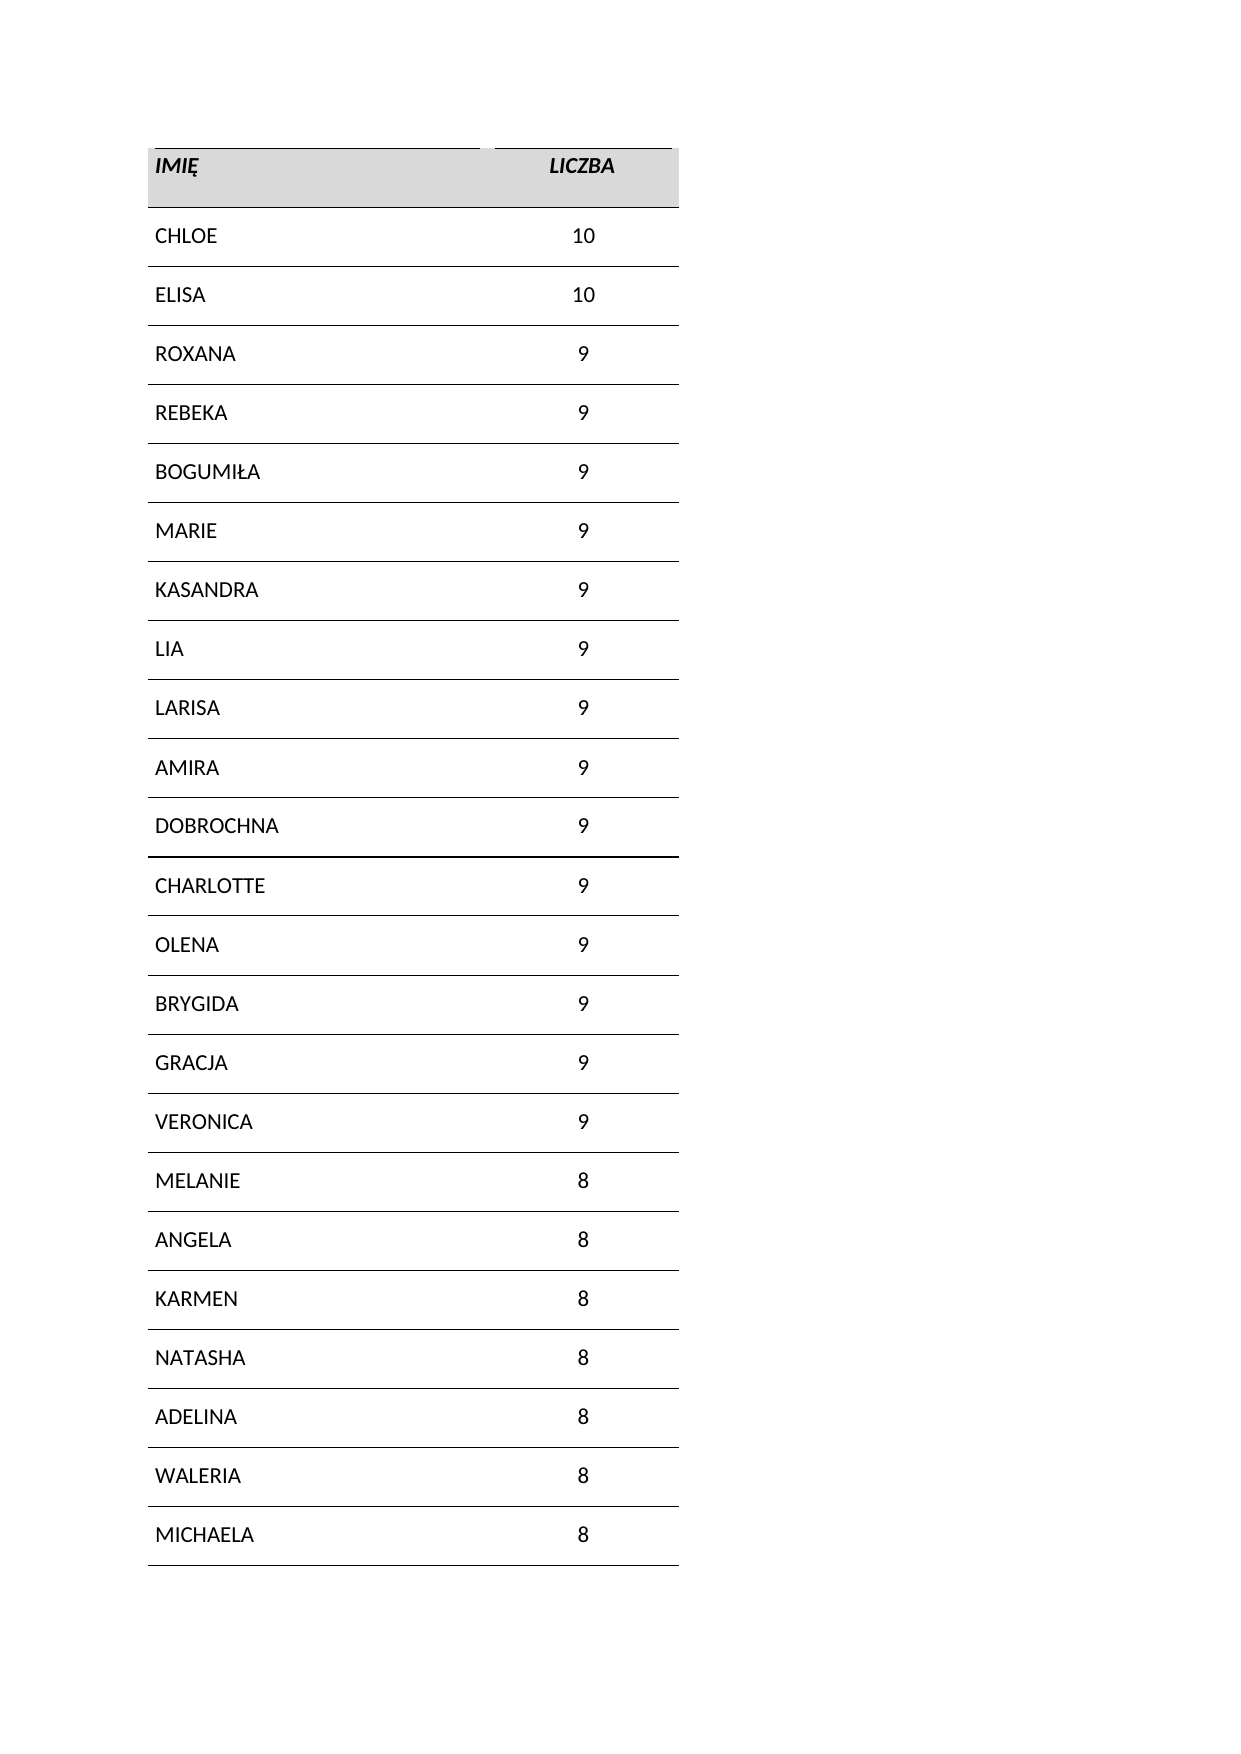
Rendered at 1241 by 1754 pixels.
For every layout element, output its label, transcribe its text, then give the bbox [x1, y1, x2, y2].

table_cell 8 [487, 1507, 679, 1565]
table_cell 9 [487, 621, 679, 679]
table_cell 9 [487, 976, 679, 1033]
table_cell DOBROCHNA [148, 798, 487, 856]
table_cell 9 [487, 444, 679, 502]
table_cell MICHAELA [148, 1507, 487, 1565]
table_cell AMIRA [148, 739, 487, 797]
table_cell VERONICA [148, 1094, 487, 1152]
table_cell 9 [487, 1035, 679, 1093]
table_cell KARMEN [148, 1271, 487, 1329]
table_cell 10 [487, 267, 679, 325]
table_cell 9 [487, 798, 679, 856]
table_cell 9 [487, 858, 679, 915]
table_cell LIA [148, 621, 487, 679]
table_cell CHARLOTTE [148, 858, 487, 915]
table_cell MELANIE [148, 1153, 487, 1211]
table_cell BRYGIDA [148, 976, 487, 1033]
table_cell 9 [487, 326, 679, 384]
table_cell ANGELA [148, 1212, 487, 1270]
table_cell NATASHA [148, 1330, 487, 1388]
table_cell 9 [487, 739, 679, 797]
table_cell 9 [487, 916, 679, 974]
table_cell 9 [487, 385, 679, 443]
table_cell 9 [487, 680, 679, 738]
table_cell 8 [487, 1448, 679, 1506]
table_cell 8 [487, 1389, 679, 1447]
table_cell KASANDRA [148, 562, 487, 620]
table_cell 10 [487, 208, 679, 266]
table_cell MARIE [148, 503, 487, 561]
table_cell GRACJA [148, 1035, 487, 1093]
table_cell OLENA [148, 916, 487, 974]
table_cell CHLOE [148, 208, 487, 266]
table_cell REBEKA [148, 385, 487, 443]
table_cell 8 [487, 1271, 679, 1329]
table_cell ADELINA [148, 1389, 487, 1447]
table_header LICZBA [487, 148, 679, 207]
table_cell ROXANA [148, 326, 487, 384]
table_cell 9 [487, 503, 679, 561]
table_cell 8 [487, 1153, 679, 1211]
table_cell 8 [487, 1330, 679, 1388]
table_cell 9 [487, 562, 679, 620]
table_cell BOGUMIŁA [148, 444, 487, 502]
table_cell LARISA [148, 680, 487, 738]
table_cell WALERIA [148, 1448, 487, 1506]
table_cell 8 [487, 1212, 679, 1270]
table_header IMIĘ [148, 148, 487, 207]
table_cell 9 [487, 1094, 679, 1152]
table_cell ELISA [148, 267, 487, 325]
